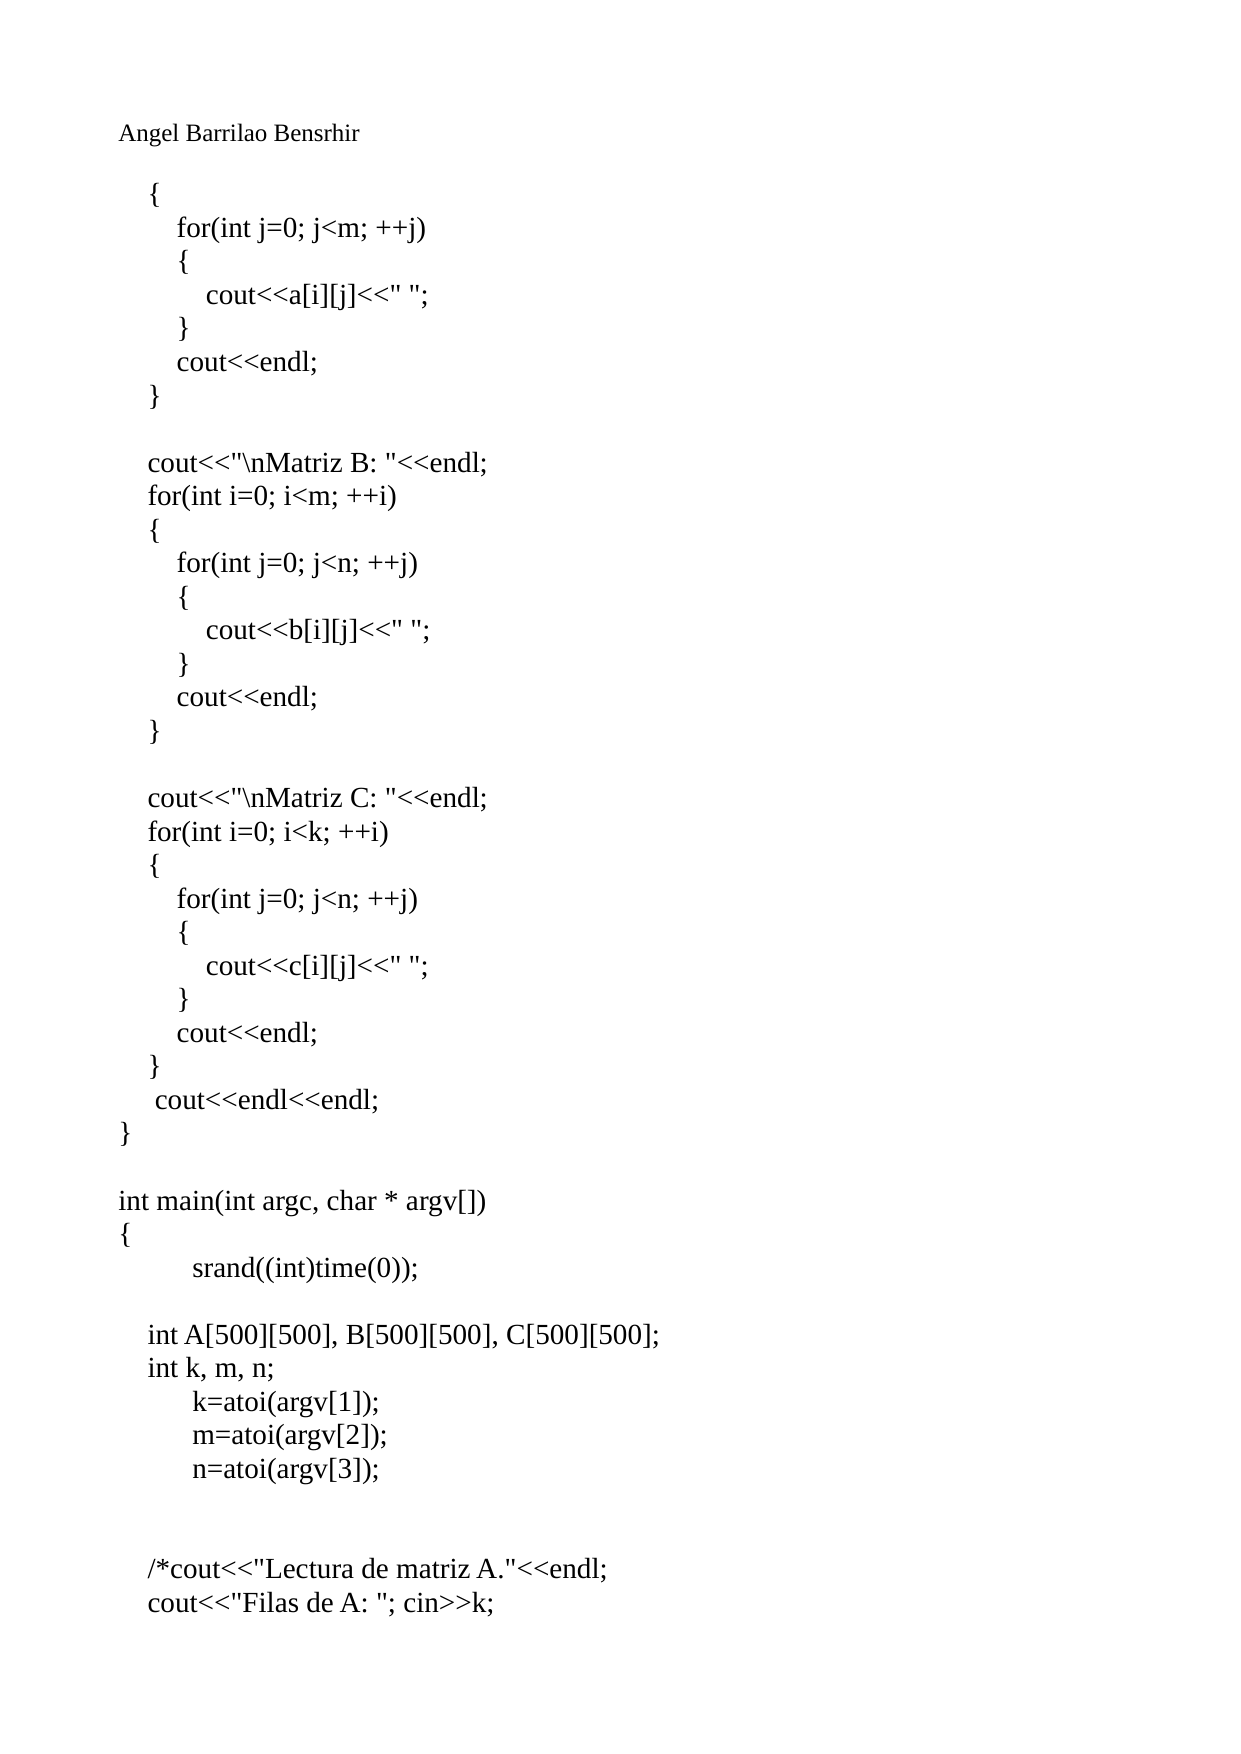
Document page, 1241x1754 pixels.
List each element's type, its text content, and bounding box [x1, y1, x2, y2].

text { [118, 243, 1122, 277]
text int A[500][500], B[500][500], C[500][500]; [118, 1317, 1122, 1350]
text { [118, 176, 1122, 210]
text n=atoi(argv[3]); [118, 1451, 1122, 1484]
text { [118, 512, 1122, 545]
text cout<<endl; [118, 344, 1122, 378]
text } [118, 713, 1122, 747]
text /*cout<<"Lectura de matriz A."<<endl; [118, 1552, 1122, 1585]
text for(int j=0; j<n; ++j) [118, 881, 1122, 914]
text for(int j=0; j<n; ++j) [118, 545, 1122, 579]
text cout<<"Filas de A: "; cin>>k; [118, 1585, 1122, 1619]
text } [118, 311, 1122, 344]
text { [118, 579, 1122, 612]
text k=atoi(argv[1]); [118, 1384, 1122, 1417]
text cout<<c[i][j]<<" "; [118, 948, 1122, 981]
text for(int i=0; i<m; ++i) [118, 478, 1122, 512]
text } [118, 1048, 1122, 1082]
text } [118, 1116, 1122, 1149]
text cout<<endl; [118, 679, 1122, 713]
text srand((int)time(0)); [118, 1250, 1122, 1283]
text cout<<endl; [118, 1015, 1122, 1048]
text cout<<b[i][j]<<" "; [118, 612, 1122, 646]
text cout<<"\nMatriz C: "<<endl; [118, 780, 1122, 814]
text for(int i=0; i<k; ++i) [118, 814, 1122, 847]
text int main(int argc, char * argv[]) [118, 1183, 1122, 1216]
text { [118, 1216, 1122, 1250]
text { [118, 914, 1122, 948]
text cout<<endl<<endl; [118, 1082, 1122, 1116]
text { [118, 847, 1122, 881]
text cout<<"\nMatriz B: "<<endl; [118, 445, 1122, 478]
text m=atoi(argv[2]); [118, 1417, 1122, 1451]
text } [118, 981, 1122, 1015]
text } [118, 378, 1122, 411]
text int k, m, n; [118, 1350, 1122, 1384]
text for(int j=0; j<m; ++j) [118, 210, 1122, 243]
text cout<<a[i][j]<<" "; [118, 277, 1122, 311]
text } [118, 646, 1122, 679]
